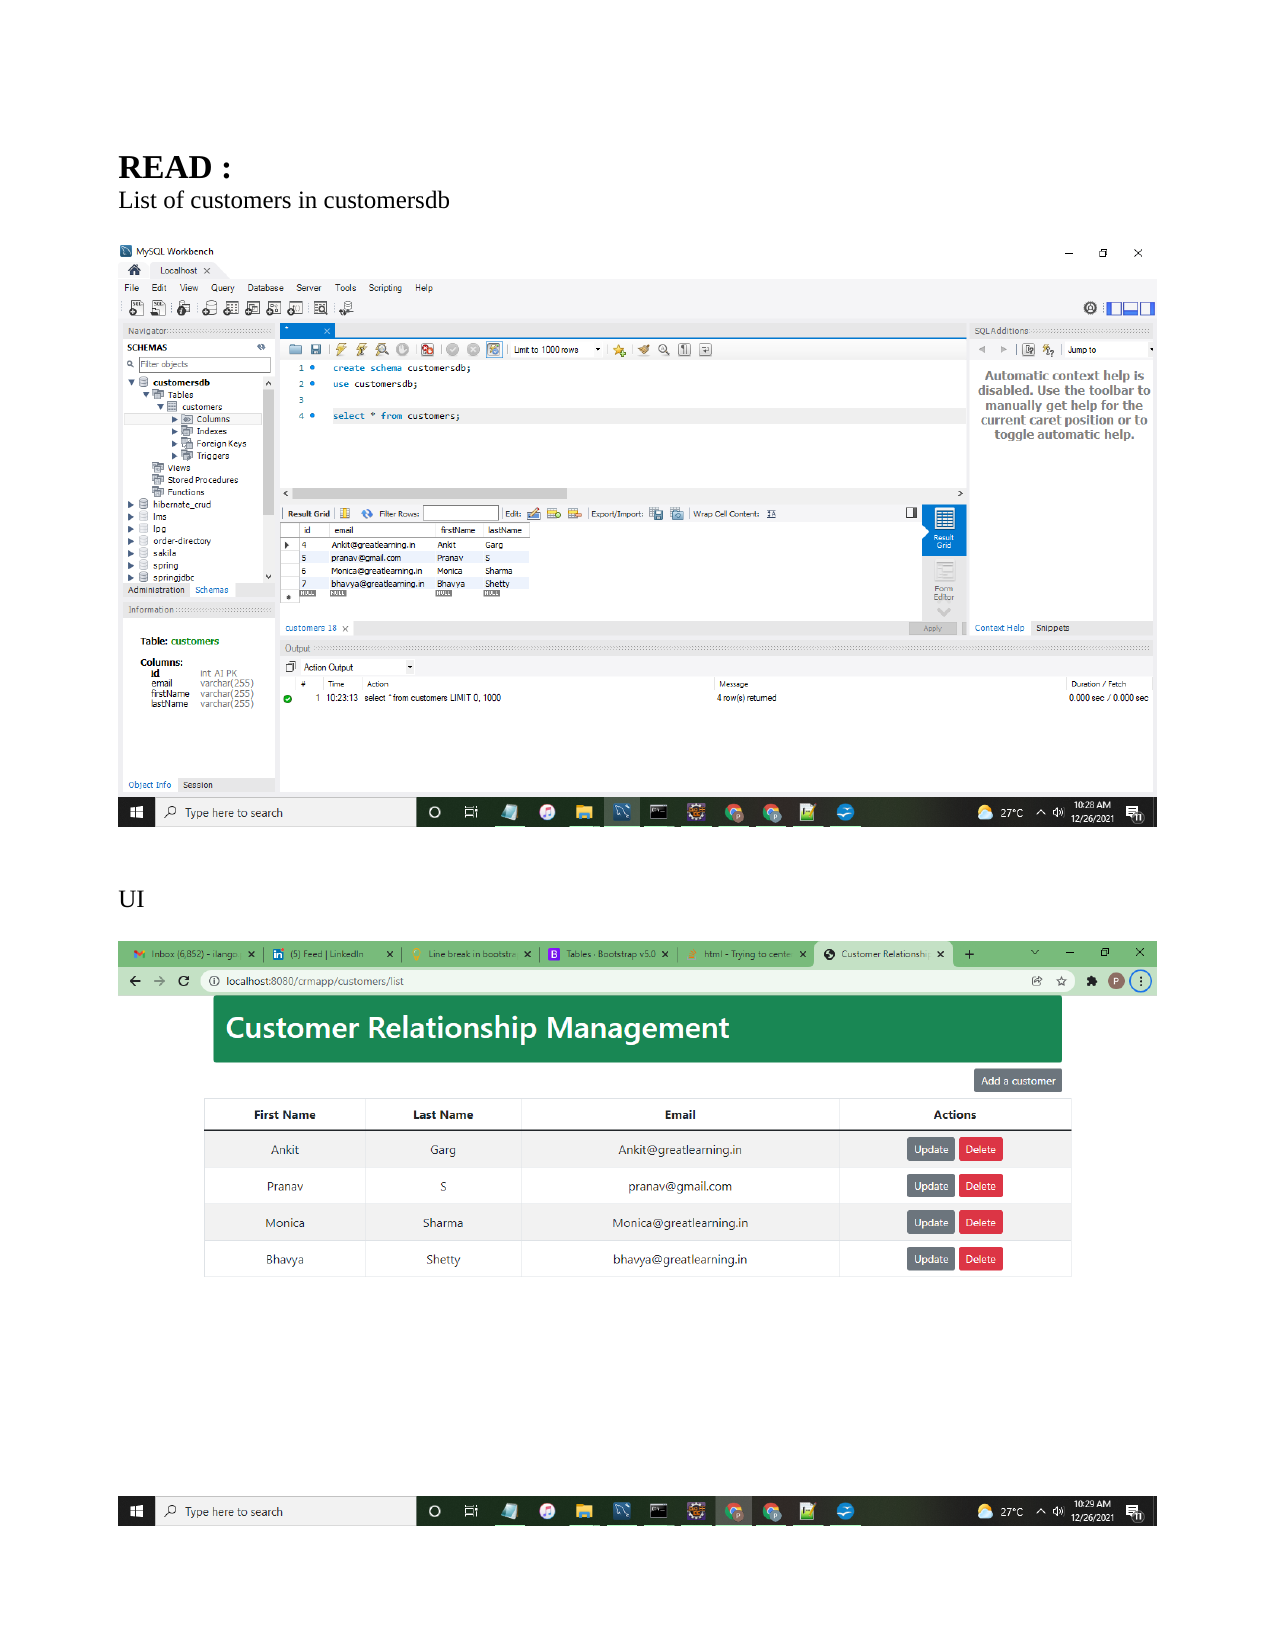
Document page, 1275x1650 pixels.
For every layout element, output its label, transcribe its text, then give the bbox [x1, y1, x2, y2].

text UI [118, 884, 1157, 913]
text List of customers in customersdb [118, 185, 1157, 214]
picture [118, 941, 1157, 1526]
picture [118, 242, 1157, 827]
text READ : [118, 147, 1157, 185]
